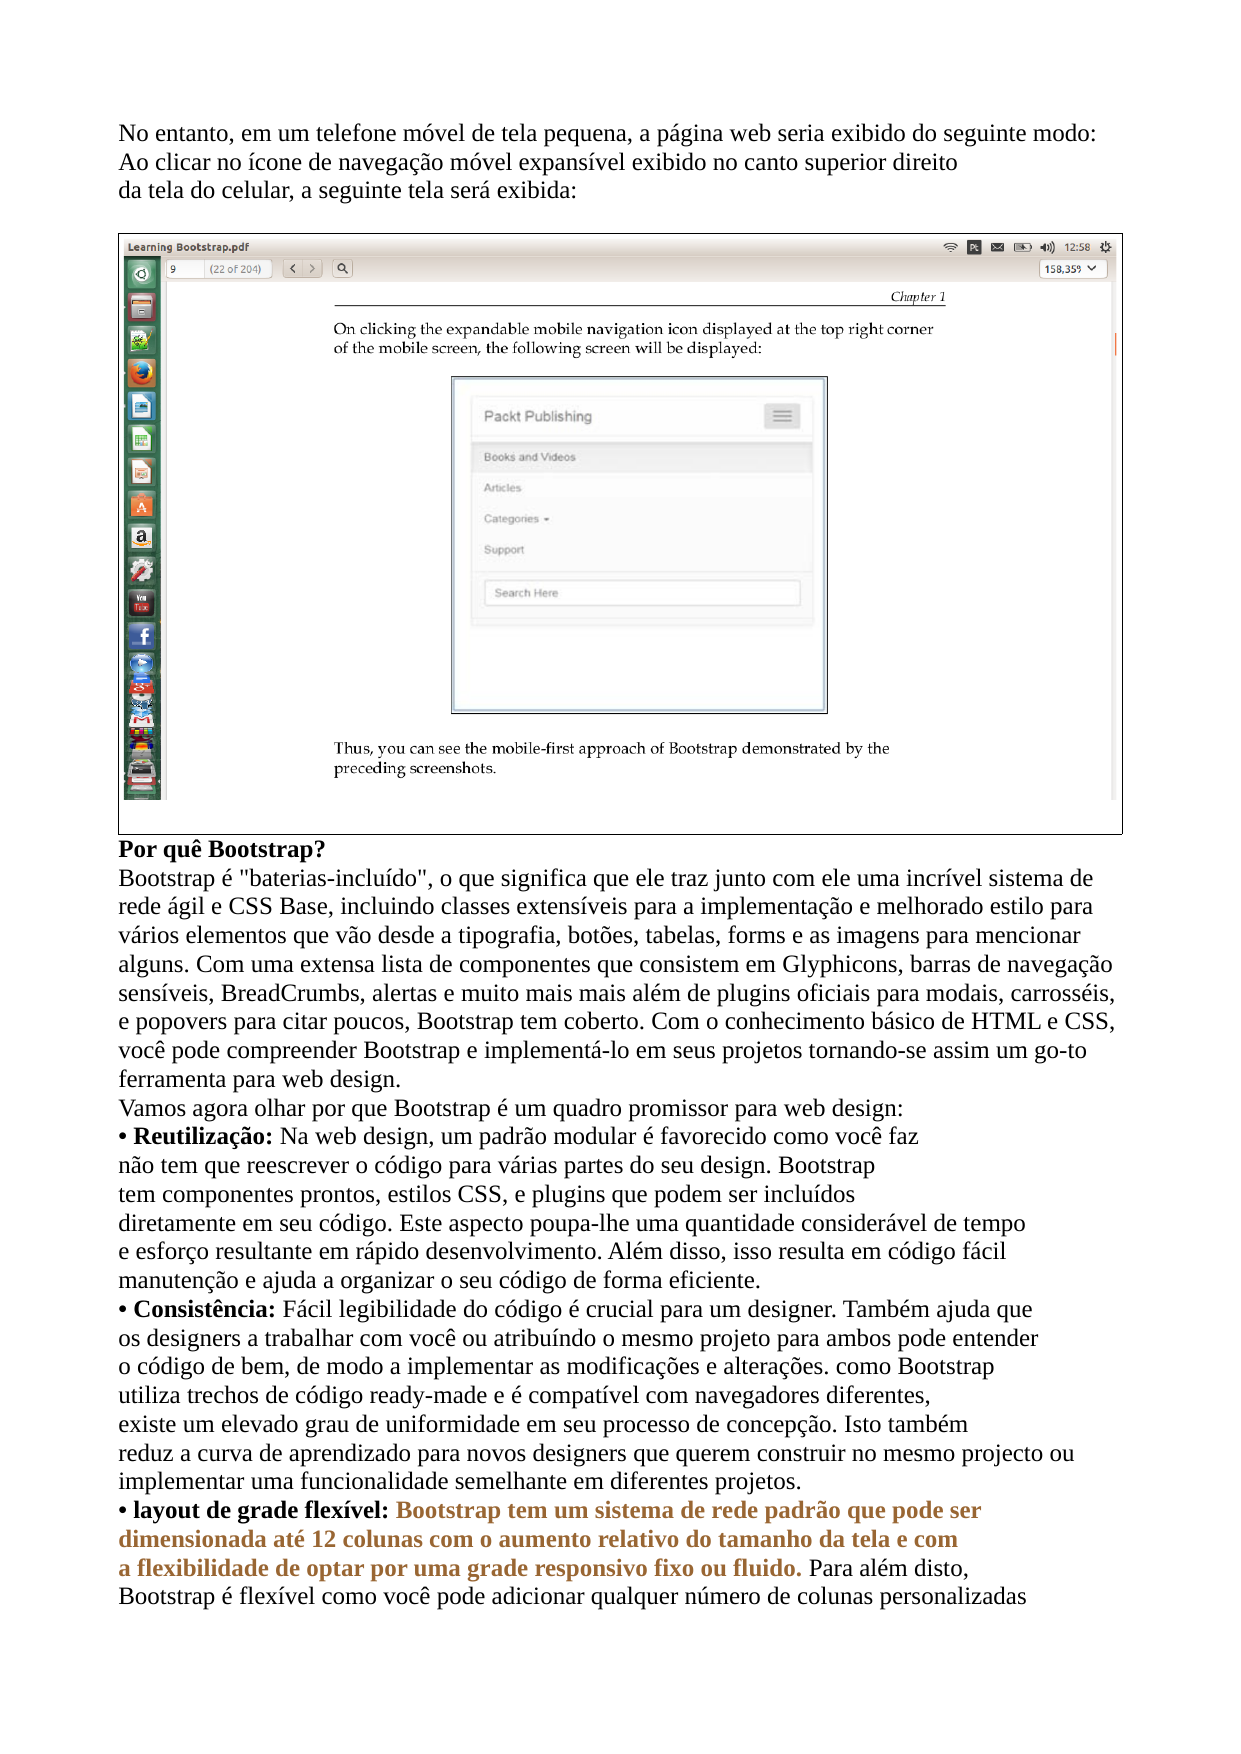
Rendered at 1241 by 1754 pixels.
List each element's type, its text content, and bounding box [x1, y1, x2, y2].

picture [123, 238, 1117, 800]
text Por quê Bootstrap? Bootstrap é "baterias-incluído", o que significa que ele traz junto com ele uma incrível sistema de rede ágil e CSS Base, incluindo classes extensíveis para a implementação e melhorado estilo para vários elementos que vão desde a tipografia, botões, tabelas, forms e as imagens para mencionar alguns. Com uma extensa lista de componentes que consistem em Glyphicons, barras de navegação sensíveis, BreadCrumbs, alertas e muito mais mais além de plugins oficiais para modais, carrosséis, e popovers para citar poucos, Bootstrap tem coberto. Com o conhecimento básico de HTML e CSS, você pode compreender Bootstrap e implementá-lo em seus projetos tornando-se assim um go-to ferramenta para web design. Vamos agora olhar por que Bootstrap é um quadro promissor para web design: • Reutilização: Na web design, um padrão modular é favorecido como você faz não tem que reescrever o código para várias partes do seu design. Bootstrap tem componentes prontos, estilos CSS, e plugins que podem ser incluídos diretamente em seu código. Este aspecto poupa-lhe uma quantidade considerável de tempo e esforço resultante em rápido desenvolvimento. Além disso, isso resulta em código fácil manutenção e ajuda a organizar o seu código de forma eficiente. • Consistência: Fácil legibilidade do código é crucial para um designer. Também ajuda que os designers a trabalhar com você ou atribuíndo o mesmo projeto para ambos pode entender o código de bem, de modo a implementar as modificações e alterações. como Bootstrap utiliza trechos de código ready-made e é compatível com navegadores diferentes, existe um elevado grau de uniformidade em seu processo de concepção. Isto também reduz a curva de aprendizado para novos designers que querem construir no mesmo projecto ou implementar uma funcionalidade semelhante em diferentes projetos. • layout de grade flexível: Bootstrap tem um sistema de rede padrão que pode ser dimensionada até 12 colunas com o aumento relativo do tamanho da tela e com a flexibilidade de optar por uma grade responsivo fixo ou fluido. Para além disto, Bootstrap é flexível como você pode adicionar qualquer número de colunas personalizadas [118, 835, 1122, 1610]
table_header [119, 234, 1122, 834]
text No entanto, em um telefone móvel de tela pequena, a página web seria exibido do seguinte modo: Ao clicar no ícone de navegação móvel expansível exibido no canto superior direito da tela do celular, a seguinte tela será exibida: [118, 118, 1122, 233]
